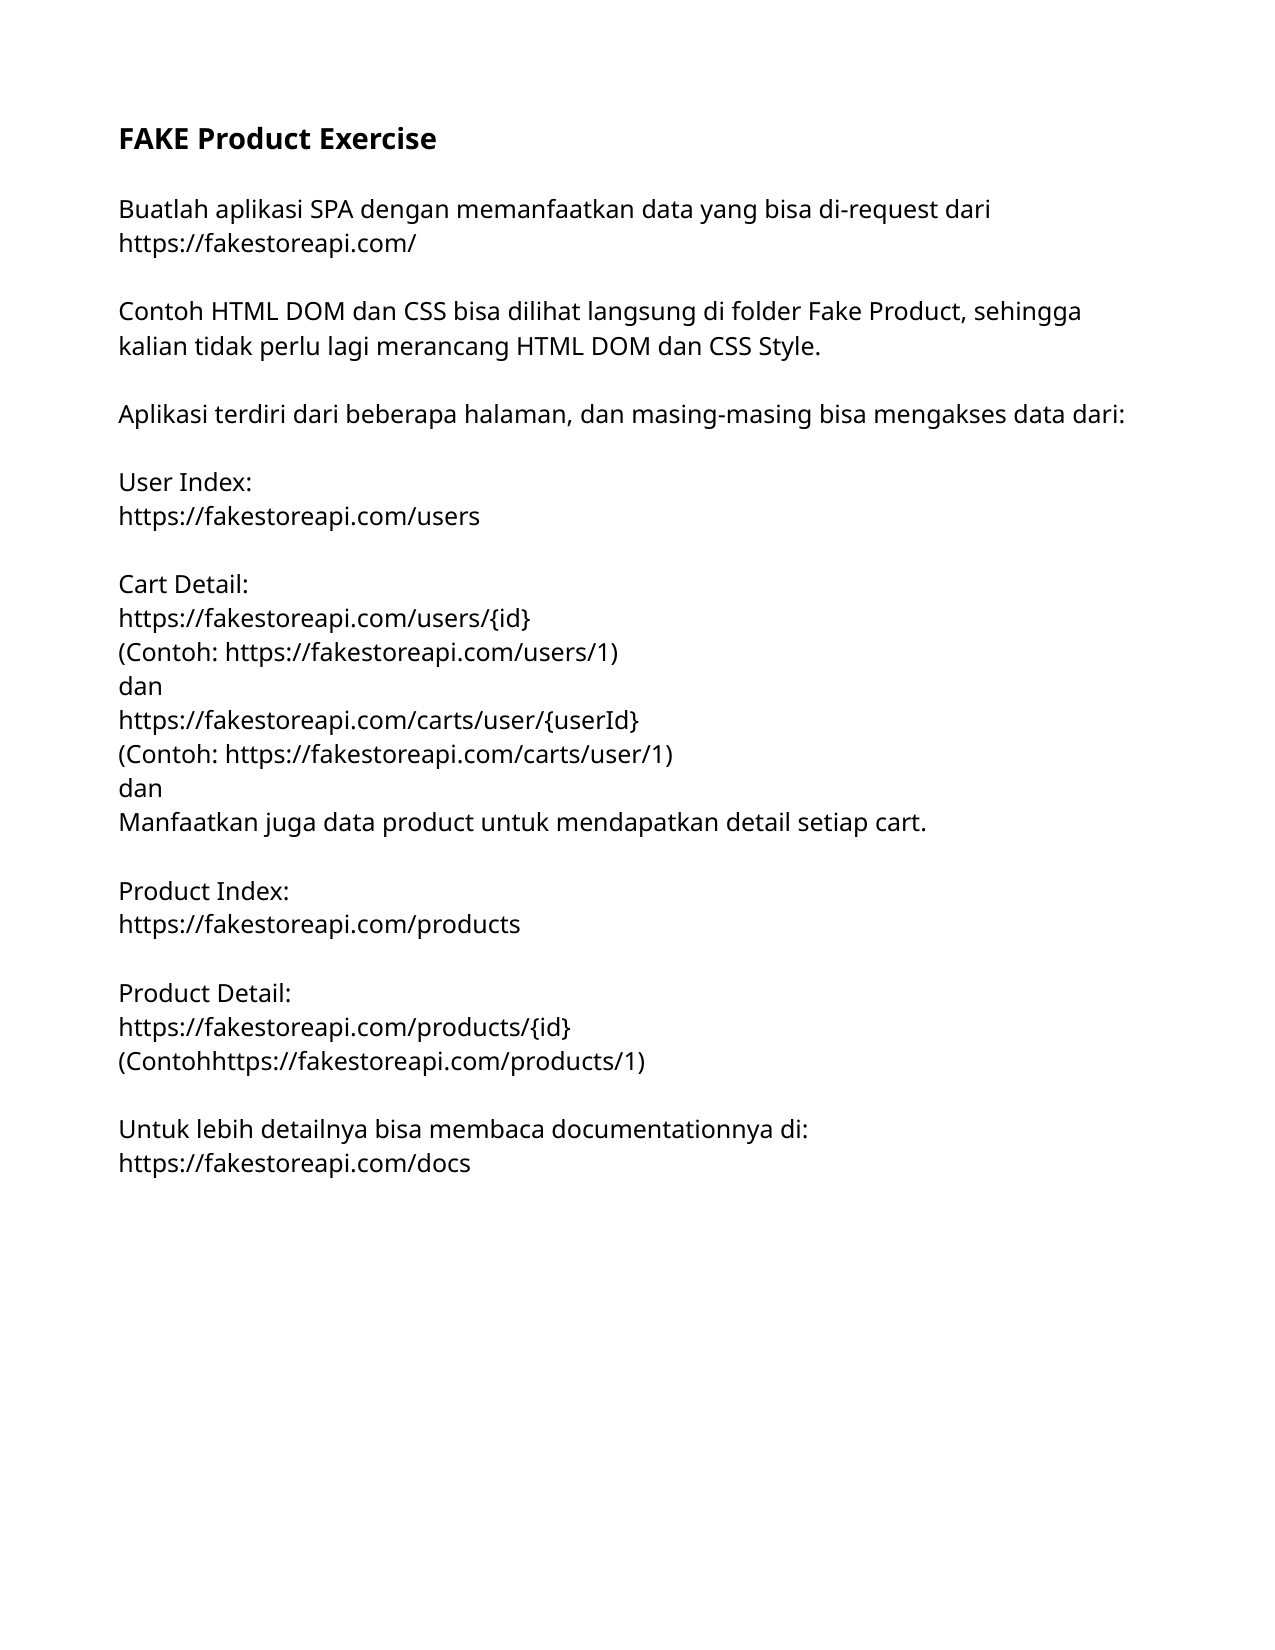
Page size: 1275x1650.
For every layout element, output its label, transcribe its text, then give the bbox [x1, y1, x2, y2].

text https://fakestoreapi.com/users [118, 498, 1157, 532]
text dan [118, 669, 1157, 703]
text (Contoh: https://fakestoreapi.com/users/1) [118, 635, 1157, 669]
text (Contoh: https://fakestoreapi.com/carts/user/1) [118, 737, 1157, 771]
text https://fakestoreapi.com/docs [118, 1146, 1157, 1180]
text dan [118, 771, 1157, 805]
text https://fakestoreapi.com/products [118, 907, 1157, 941]
text (Contohhttps://fakestoreapi.com/products/1) [118, 1043, 1157, 1077]
text Contoh HTML DOM dan CSS bisa dilihat langsung di folder Fake Product, sehingga kalian tidak perlu lagi merancang HTML DOM dan CSS Style. [118, 294, 1157, 362]
text Aplikasi terdiri dari beberapa halaman, dan masing-masing bisa mengakses data dari: [118, 396, 1157, 430]
text Untuk lebih detailnya bisa membaca documentationnya di: [118, 1112, 1157, 1146]
text Buatlah aplikasi SPA dengan memanfaatkan data yang bisa di-request dari https://fakestoreapi.com/ [118, 192, 1157, 260]
text Product Detail: [118, 975, 1157, 1009]
text https://fakestoreapi.com/products/{id} [118, 1009, 1157, 1043]
text Cart Detail: [118, 567, 1157, 601]
text User Index: [118, 464, 1157, 498]
text https://fakestoreapi.com/users/{id} [118, 601, 1157, 635]
text Product Index: [118, 873, 1157, 907]
text FAKE Product Exercise [118, 118, 1157, 158]
text https://fakestoreapi.com/carts/user/{userId} [118, 703, 1157, 737]
text Manfaatkan juga data product untuk mendapatkan detail setiap cart. [118, 805, 1157, 839]
